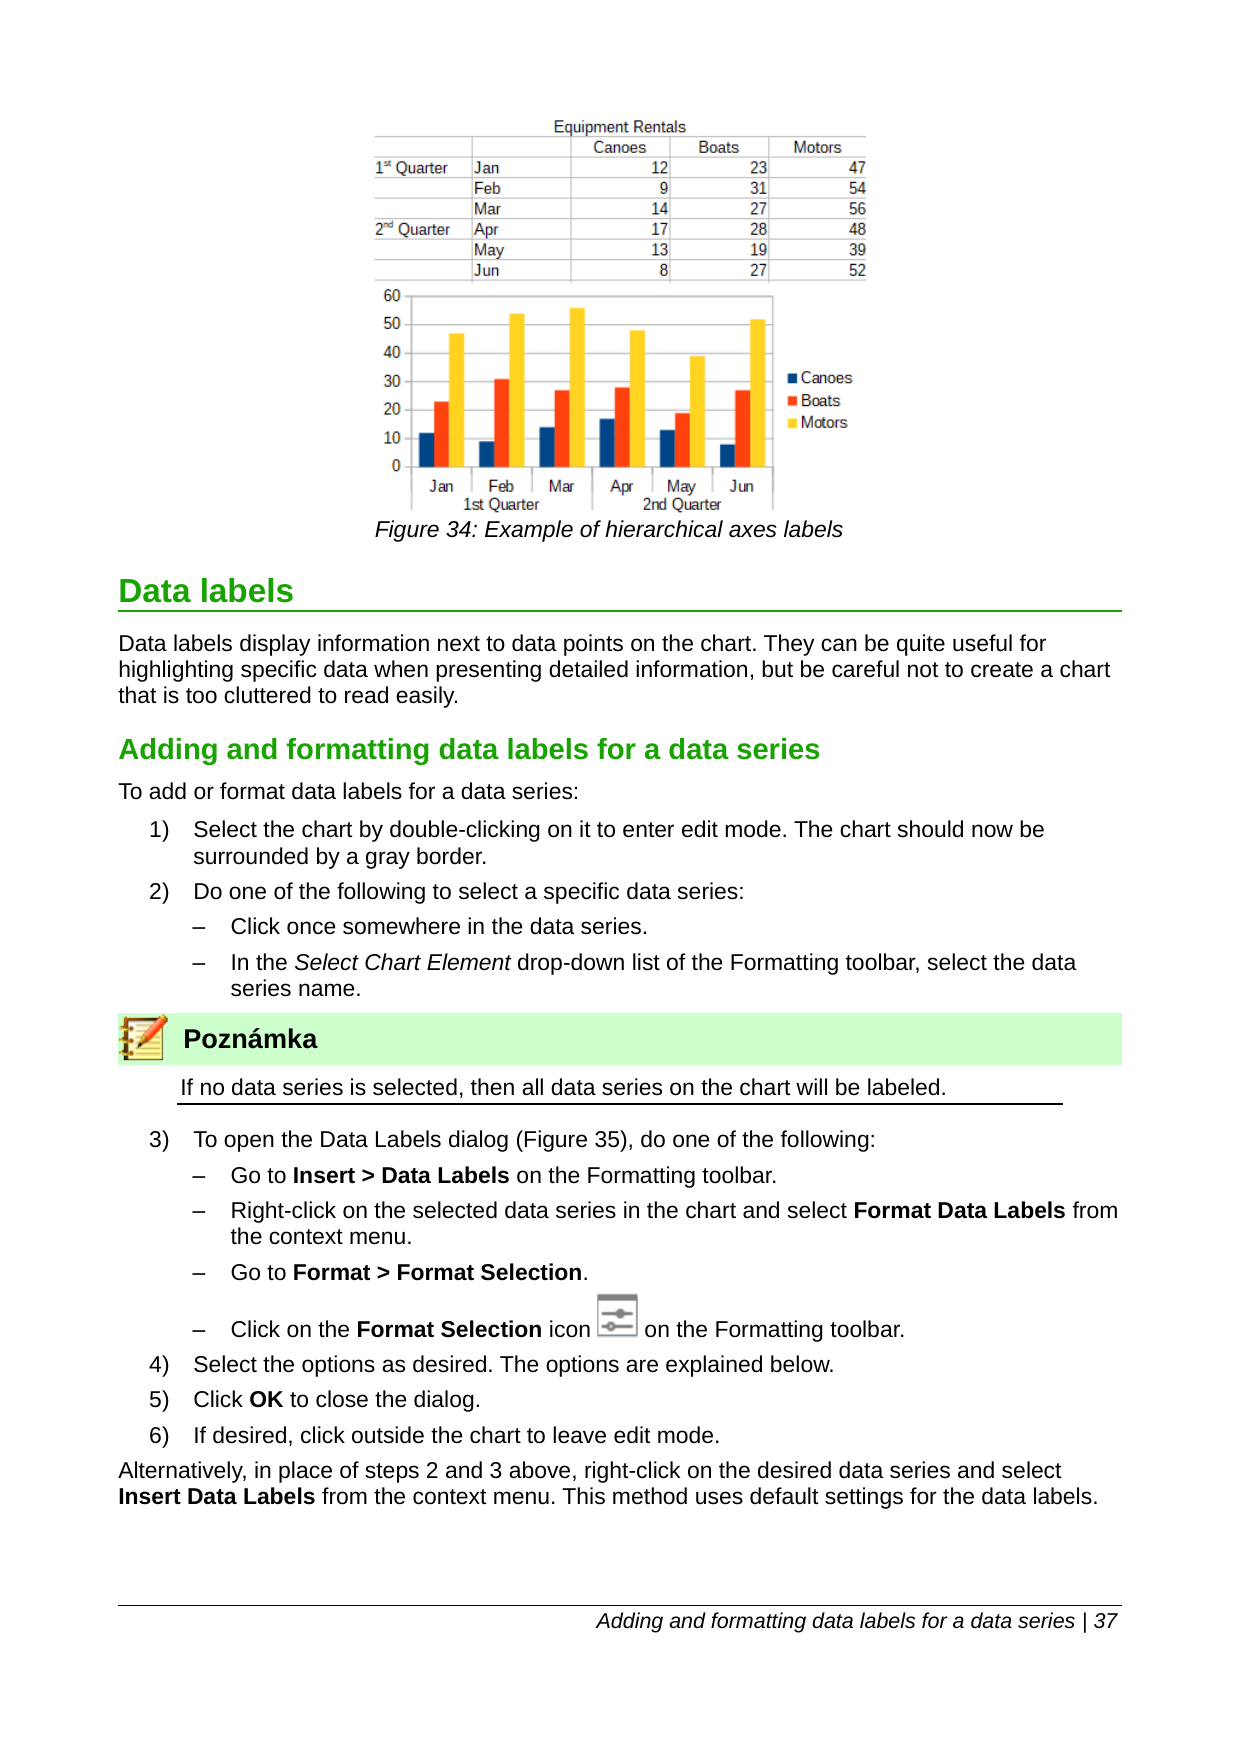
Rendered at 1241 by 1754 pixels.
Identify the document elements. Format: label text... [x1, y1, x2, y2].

subtitle Data labels [118, 571, 1122, 610]
picture [597, 1293, 638, 1338]
list Go to Insert > Data Labels on the Formatting toolbar. [192, 1162, 1122, 1188]
text If no data series is selected, then all data series on the chart will be labeled. [177, 1071, 1063, 1103]
picture [119, 1013, 170, 1064]
text Data labels display information next to data points on the chart. They can be quite useful for highlighting specific data when presenting detailed information, but be careful not to create a chart that is too cluttered to read easily. [118, 629, 1122, 709]
text Alternatively, in place of steps 2 and 3 above, right-click on the desired data series and select Insert Data Labels from the context menu. This method uses default settings for the data labels. [118, 1457, 1122, 1509]
list Select the chart by double-clicking on it to enter edit mode. The chart should now be surrounded by a gray border. [169, 816, 1122, 869]
list Click on the Format Selection icon on the Formatting toolbar. [192, 1294, 1122, 1342]
list To add or format data labels for a data series: [118, 778, 1122, 804]
list Do one of the following to select a specific data series: [169, 878, 1122, 904]
list Select the options as desired. The options are explained below. [169, 1351, 1122, 1377]
text Figure 34: Example of hierarchical axes labels [374, 516, 866, 542]
list Click OK to close the dialog. [169, 1386, 1122, 1413]
list Right-click on the selected data series in the chart and select Format Data Labels from the context menu. [192, 1197, 1122, 1249]
picture [374, 118, 866, 516]
list Go to Format > Format Selection. [192, 1258, 1122, 1285]
subtitle Poznámka [118, 1013, 1122, 1065]
list To open the Data Labels dialog (Figure 35), do one of the following: [169, 1126, 1122, 1153]
list If desired, click outside the chart to leave edit mode. [169, 1422, 1122, 1448]
subtitle Adding and formatting data labels for a data series [118, 732, 1122, 766]
list Click once somewhere in the data series. [192, 913, 1122, 939]
list In the Select Chart Element drop-down list of the Formatting toolbar, select the data series name. [192, 948, 1122, 1001]
